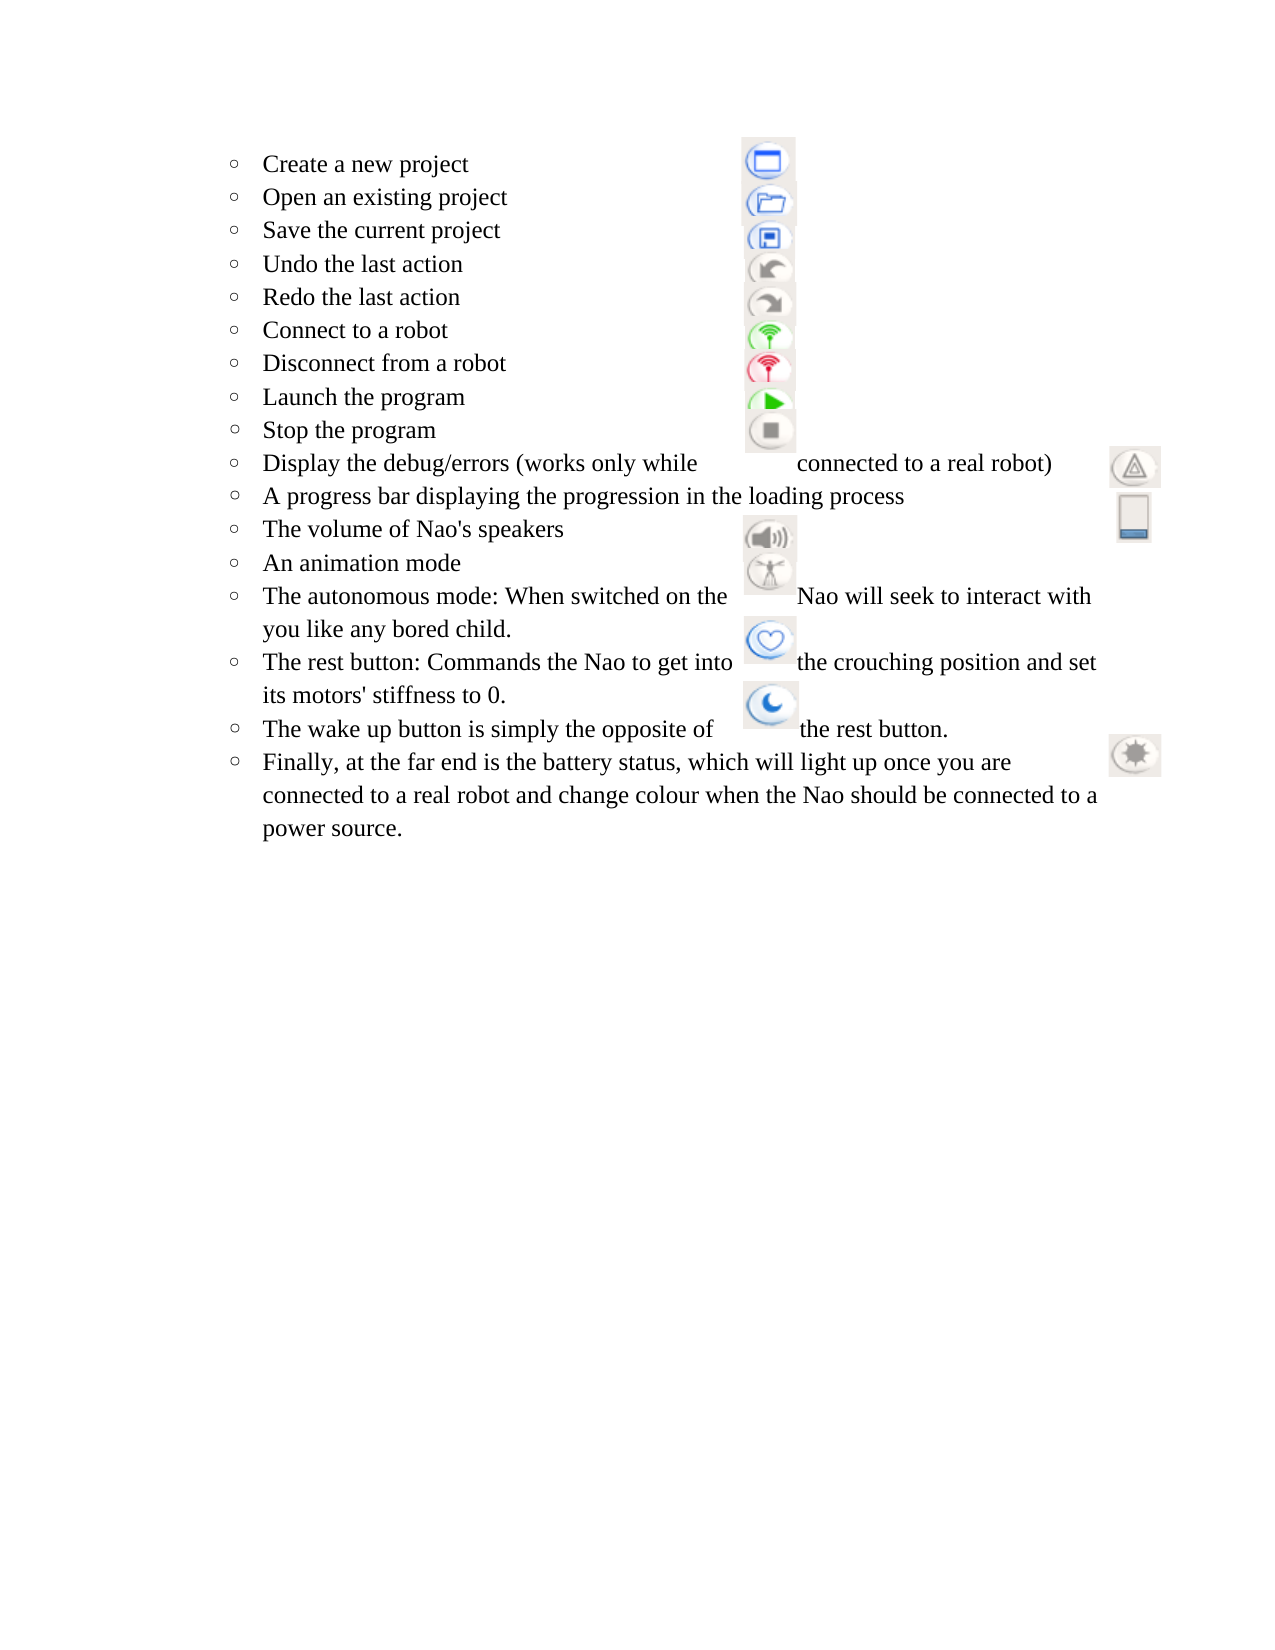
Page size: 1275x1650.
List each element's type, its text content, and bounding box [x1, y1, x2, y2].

list Undo the last action [225, 250, 745, 277]
picture [742, 515, 798, 595]
list [796, 349, 1125, 377]
list Stop the program [225, 416, 745, 443]
list Redo the last action [225, 283, 743, 311]
list Create a new project [225, 150, 741, 178]
list [796, 150, 1125, 178]
list Save the current project [225, 216, 743, 244]
list The volume of Nao's speakers [225, 516, 742, 543]
list Finally, at the far end is the battery status, which will light up once you are connected to a real robot and change colour when the Nao should be connected to a power source. [225, 748, 1125, 842]
list [798, 183, 1125, 211]
list Open an existing project [225, 183, 741, 211]
picture [743, 616, 797, 664]
picture [1108, 734, 1162, 777]
list An animation mode [225, 549, 743, 576]
list [796, 216, 1125, 244]
list The rest button: Commands the Nao to get into the crouching position and set its motors' stiffness to 0. [225, 648, 1125, 709]
picture [743, 681, 800, 729]
list The wake up button is simply the opposite of the rest button. [225, 715, 1125, 743]
list [797, 283, 1125, 311]
picture [741, 137, 798, 453]
list [795, 316, 1125, 344]
picture [1109, 446, 1161, 488]
list [797, 416, 1125, 443]
list The autonomous mode: When switched on the Nao will seek to interact with you like any bored child. [225, 582, 1125, 643]
list Display the debug/errors (works only while connected to a real robot) [225, 449, 1109, 477]
list Disconnect from a robot [225, 349, 744, 377]
list Connect to a robot [225, 316, 745, 344]
list [795, 383, 1125, 410]
list A progress bar displaying the progression in the loading process [225, 482, 1125, 510]
picture [1116, 492, 1152, 543]
list [795, 250, 1125, 277]
list Launch the program [225, 383, 745, 410]
list [798, 516, 1116, 543]
list [797, 549, 1125, 576]
